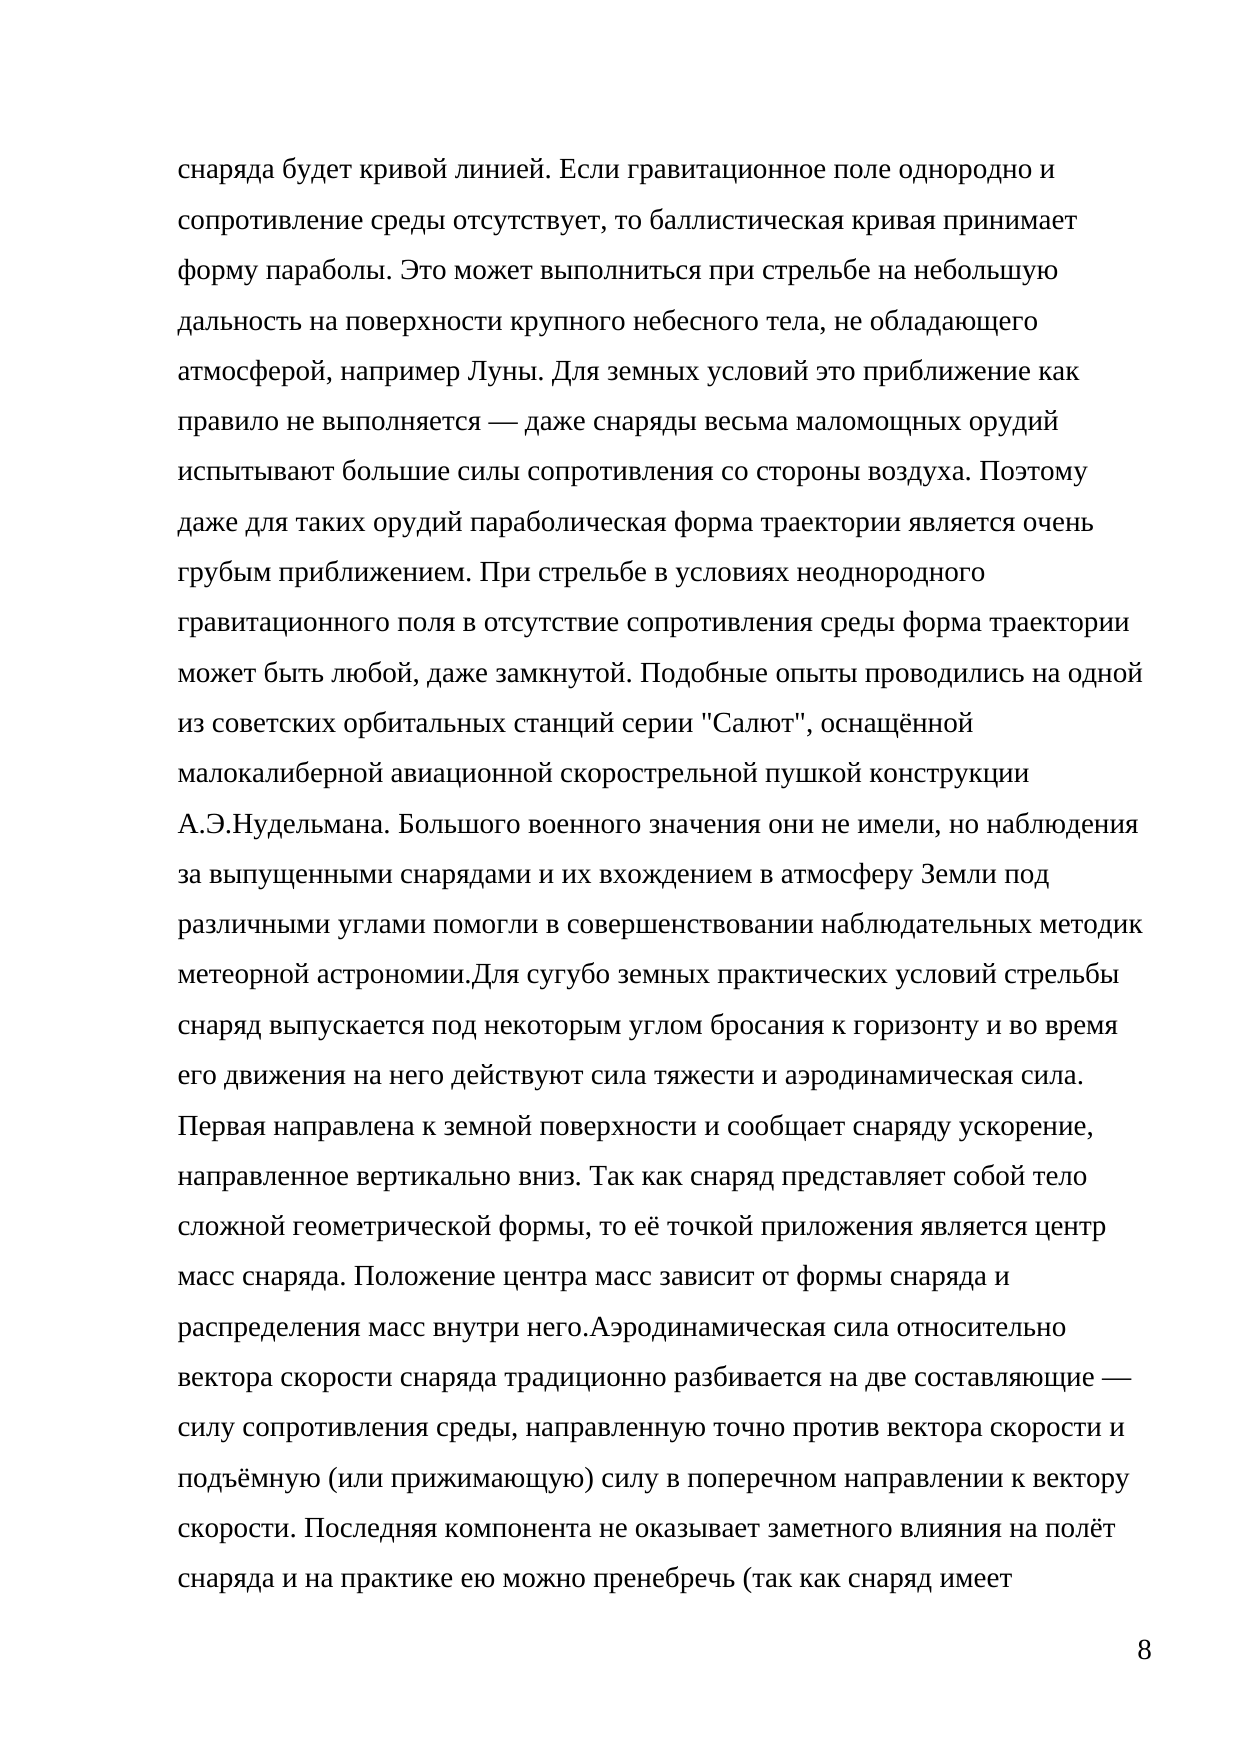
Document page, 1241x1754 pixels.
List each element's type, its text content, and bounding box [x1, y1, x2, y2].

text снаряда будет кривой линией. Если гравитационное поле однородно и сопротивление среды отсутствует, то баллистическая кривая принимает форму параболы. Это может выполниться при стрельбе на небольшую дальность на поверхности крупного небесного тела, не обладающего атмосферой, например Луны. Для земных условий это приближение как правило не выполняется — даже снаряды весьма маломощных орудий испытывают большие силы сопротивления со стороны воздуха. Поэтому даже для таких орудий параболическая форма траектории является очень грубым приближением. При стрельбе в условиях неоднородного гравитационного поля в отсутствие сопротивления среды форма траектории может быть любой, даже замкнутой. Подобные опыты проводились на одной из советских орбитальных станций серии "Салют", оснащённой малокалиберной авиационной скорострельной пушкой конструкции А.Э.Нудельмана. Большого военного значения они не имели, но наблюдения за выпущенными снарядами и их вхождением в атмосферу Земли под различными углами помогли в совершенствовании наблюдательных методик метеорной астрономии.Для сугубо земных практических условий стрельбы снаряд выпускается под некоторым углом бросания к горизонту и во время его движения на него действуют сила тяжести и аэродинамическая сила. Первая направлена к земной поверхности и сообщает снаряду ускорение, направленное вертикально вниз. Так как снаряд представляет собой тело сложной геометрической формы, то её точкой приложения является центр масс снаряда. Положение центра масс зависит от формы снаряда и распределения масс внутри него.Аэродинамическая сила относительно вектора скорости снаряда традиционно разбивается на две составляющие — силу сопротивления среды, направленную точно против вектора скорости и подъёмную (или прижимающую) силу в поперечном направлении к вектору скорости. Последняя компонента не оказывает заметного влияния на полёт снаряда и на практике ею можно пренебречь (так как снаряд имеет [177, 152, 1152, 1594]
